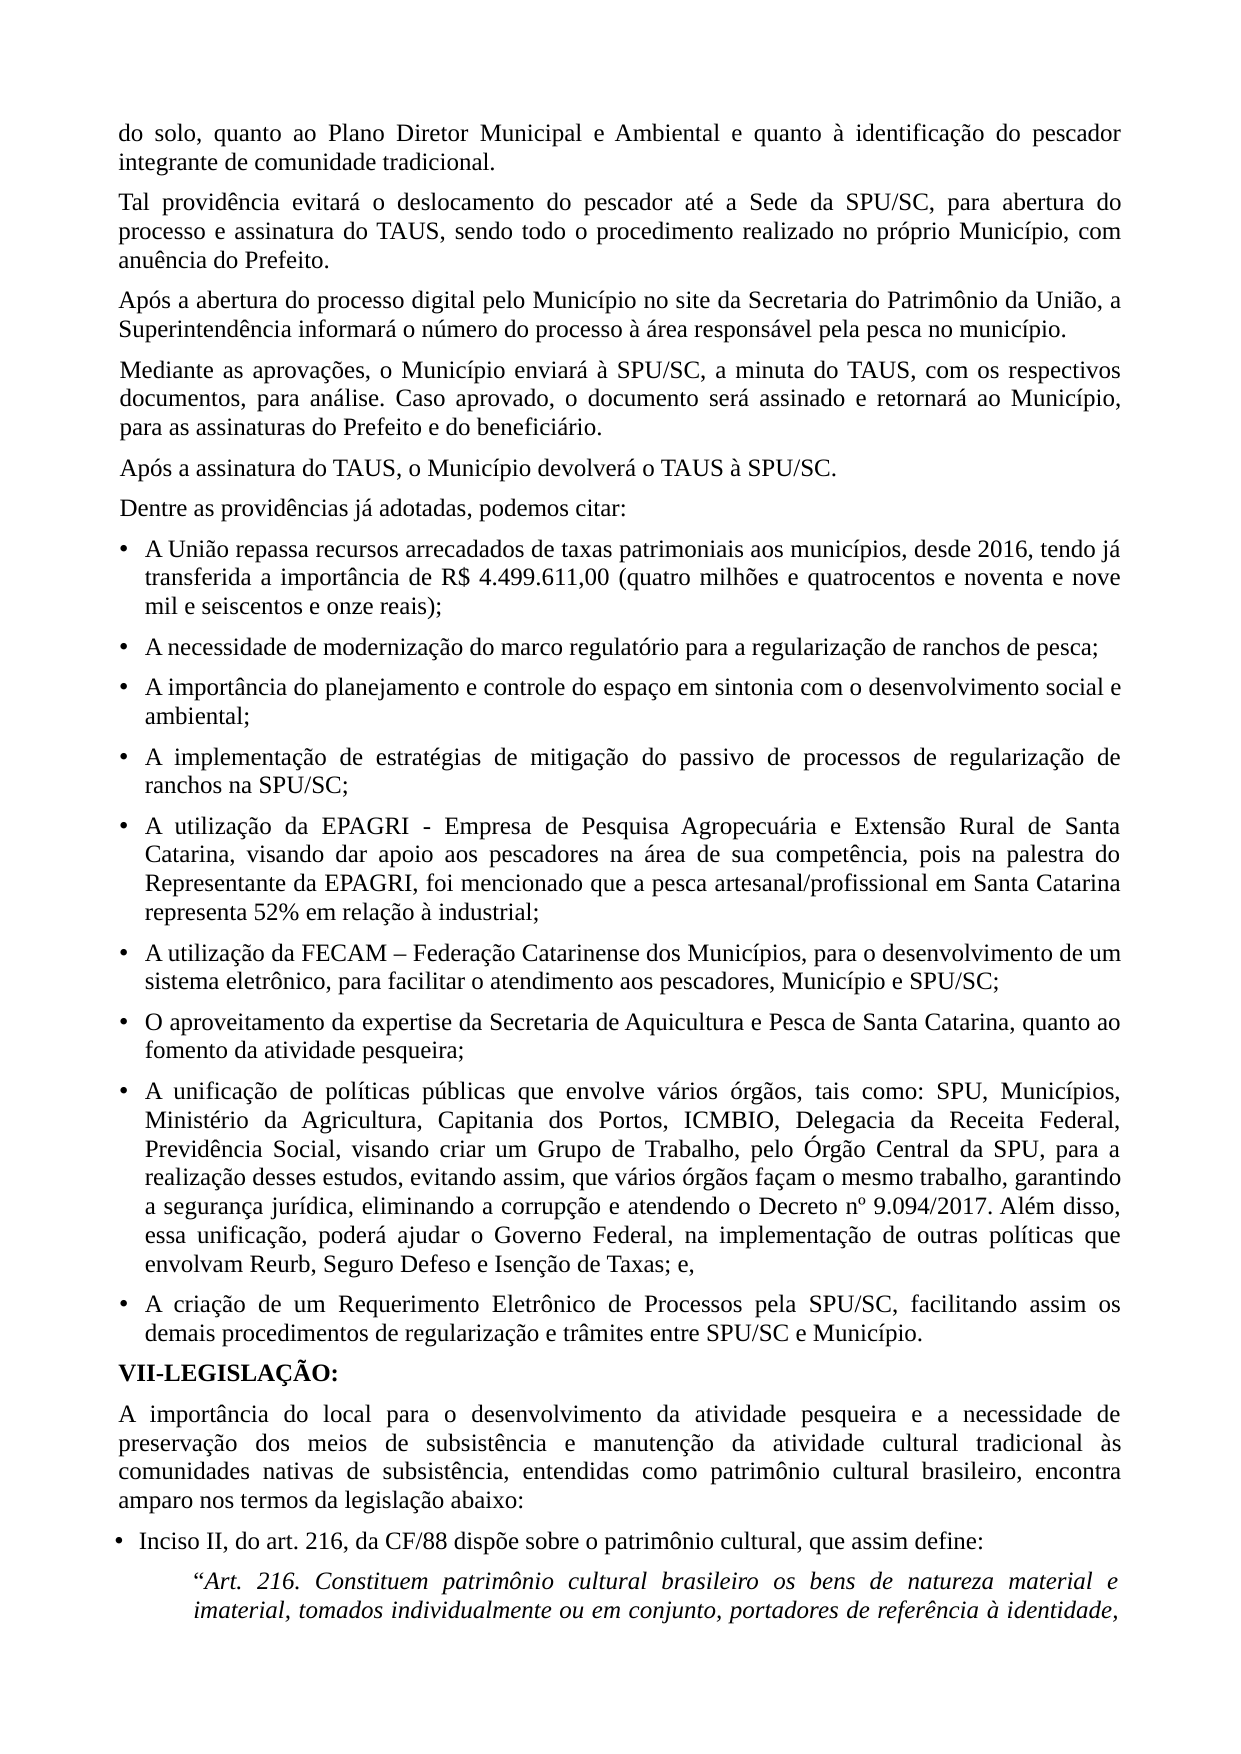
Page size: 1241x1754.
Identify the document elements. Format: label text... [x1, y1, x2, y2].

text Tal providência evitará o deslocamento do pescador até a Sede da SPU/SC, para abertura do processo e assinatura do TAUS, sendo todo o procedimento realizado no próprio Município, com anuência do Prefeito. [118, 187, 1122, 274]
list “Art. 216. Constituem patrimônio cultural brasileiro os bens de natureza material e imaterial, tomados individualmente ou em conjunto, portadores de referência à identidade, [156, 1566, 1122, 1624]
list A importância do planejamento e controle do espaço em sintonia com o desenvolvimento social e ambiental; [119, 672, 1122, 730]
list A unificação de políticas públicas que envolve vários órgãos, tais como: SPU, Municípios, Ministério da Agricultura, Capitania dos Portos, ICMBIO, Delegacia da Receita Federal, Previdência Social, visando criar um Grupo de Trabalho, pelo Órgão Central da SPU, para a realização desses estudos, evitando assim, que vários órgãos façam o mesmo trabalho, garantindo a segurança jurídica, eliminando a corrupção e atendendo o Decreto nº 9.094/2017. Além disso, essa unificação, poderá ajudar o Governo Federal, na implementação de outras políticas que envolvam Reurb, Seguro Defeso e Isenção de Taxas; e, [119, 1076, 1122, 1277]
list A criação de um Requerimento Eletrônico de Processos pela SPU/SC, facilitando assim os demais procedimentos de regularização e trâmites entre SPU/SC e Município. [119, 1289, 1122, 1347]
text do solo, quanto ao Plano Diretor Municipal e Ambiental e quanto à identificação do pescador integrante de comunidade tradicional. [118, 118, 1122, 176]
text VII-LEGISLAÇÃO: [118, 1358, 1122, 1387]
list Inciso II, do art. 216, da CF/88 dispõe sobre o patrimônio cultural, que assim define: [114, 1526, 1122, 1554]
list Dentre as providências já adotadas, podemos citar: [119, 493, 1122, 522]
list A União repassa recursos arrecadados de taxas patrimoniais aos municípios, desde 2016, tendo já transferida a importância de R$ 4.499.611,00 (quatro milhões e quatrocentos e noventa e nove mil e seiscentos e onze reais); [119, 534, 1122, 620]
list O aproveitamento da expertise da Secretaria de Aquicultura e Pesca de Santa Catarina, quanto ao fomento da atividade pesqueira; [119, 1007, 1122, 1064]
list A utilização da EPAGRI - Empresa de Pesquisa Agropecuária e Extensão Rural de Santa Catarina, visando dar apoio aos pescadores na área de sua competência, pois na palestra do Representante da EPAGRI, foi mencionado que a pesca artesanal/profissional em Santa Catarina representa 52% em relação à industrial; [119, 811, 1122, 926]
list Mediante as aprovações, o Município enviará à SPU/SC, a minuta do TAUS, com os respectivos documentos, para análise. Caso aprovado, o documento será assinado e retornará ao Município, para as assinaturas do Prefeito e do beneficiário. [119, 355, 1122, 441]
text A importância do local para o desenvolvimento da atividade pesqueira e a necessidade de preservação dos meios de subsistência e manutenção da atividade cultural tradicional às comunidades nativas de subsistência, entendidas como patrimônio cultural brasileiro, encontra amparo nos termos da legislação abaixo: [118, 1399, 1122, 1514]
list A implementação de estratégias de mitigação do passivo de processos de regularização de ranchos na SPU/SC; [119, 742, 1122, 799]
list A necessidade de modernização do marco regulatório para a regularização de ranchos de pesca; [119, 632, 1122, 661]
list Após a assinatura do TAUS, o Município devolverá o TAUS à SPU/SC. [119, 453, 1122, 481]
text Após a abertura do processo digital pelo Município no site da Secretaria do Patrimônio da União, a Superintendência informará o número do processo à área responsável pela pesca no município. [118, 285, 1122, 343]
list A utilização da FECAM – Federação Catarinense dos Municípios, para o desenvolvimento de um sistema eletrônico, para facilitar o atendimento aos pescadores, Município e SPU/SC; [119, 938, 1122, 995]
